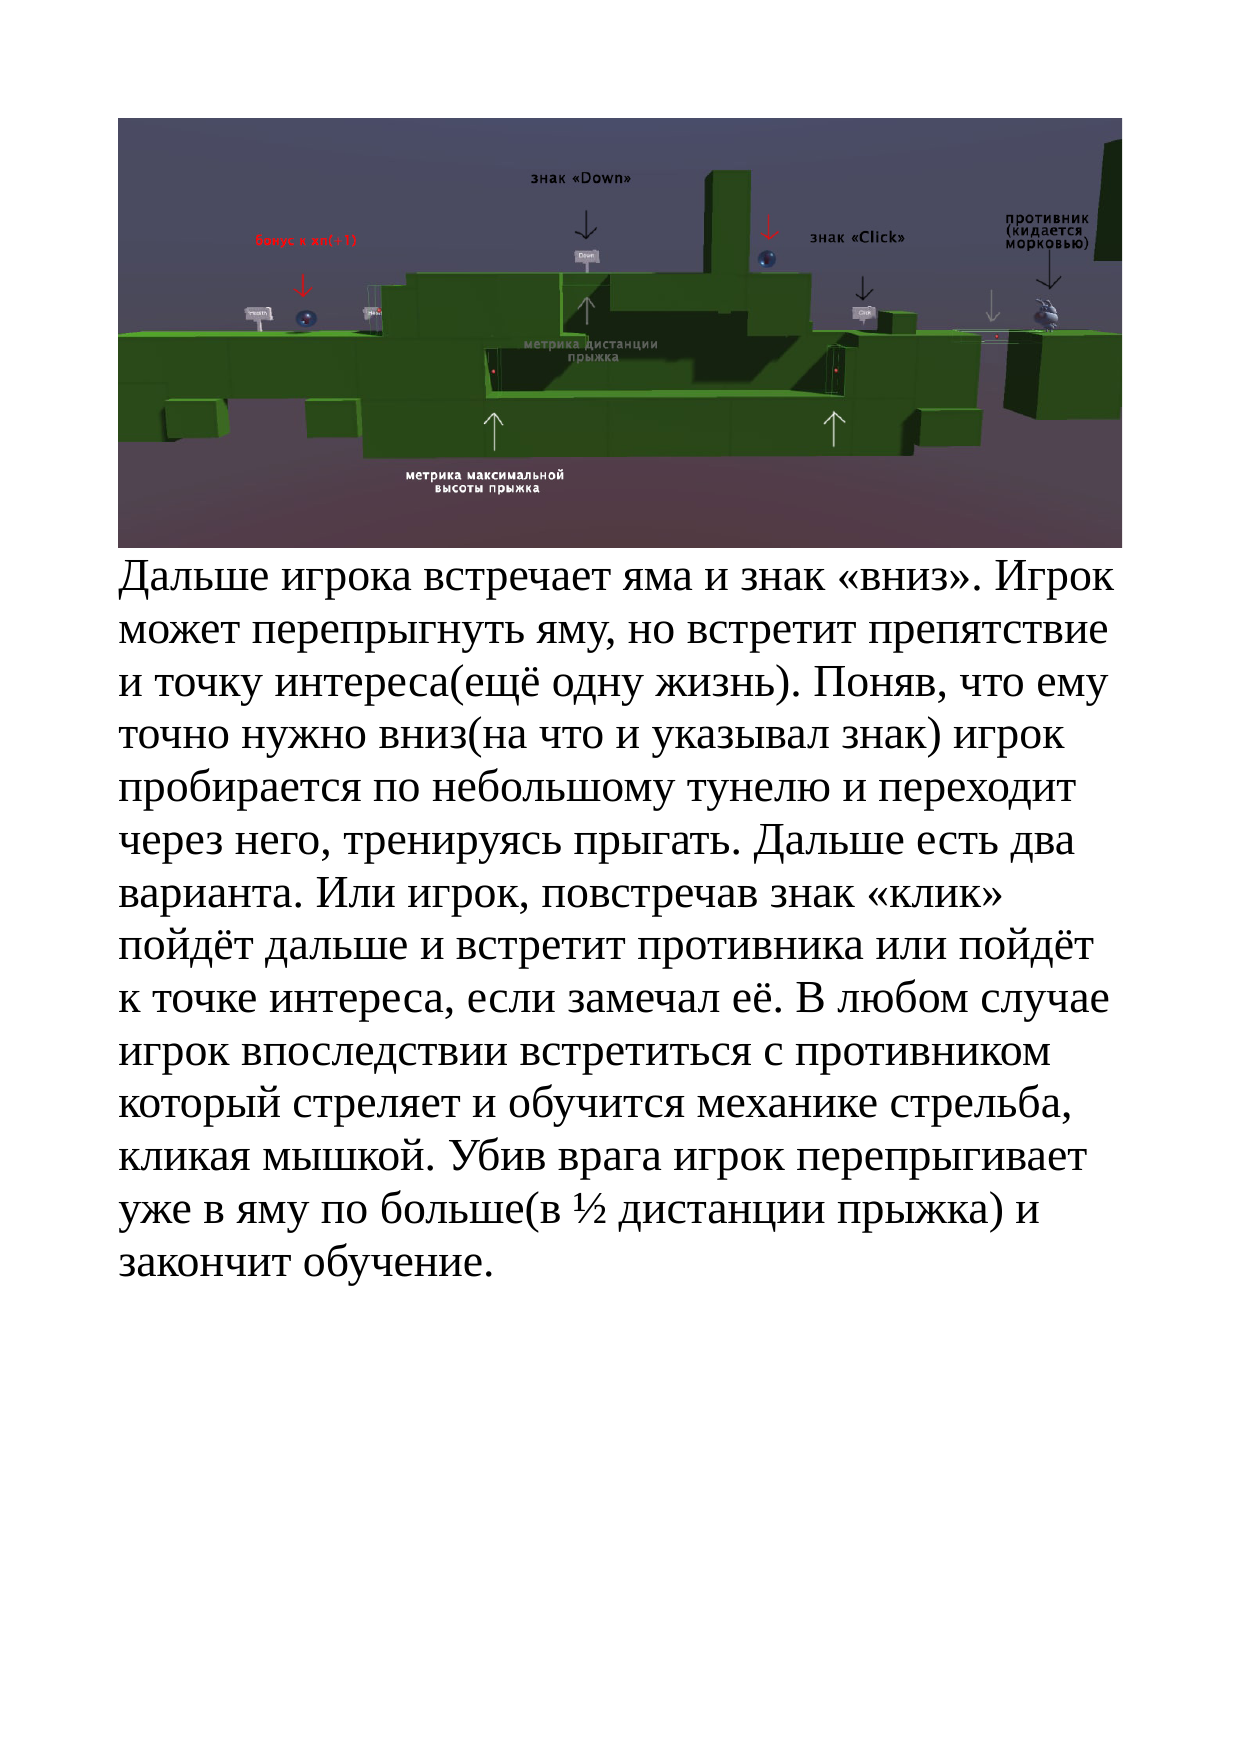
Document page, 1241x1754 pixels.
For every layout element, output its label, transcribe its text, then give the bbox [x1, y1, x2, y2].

text Дальше игрока встречает яма и знак «вниз». Игрок может перепрыгнуть яму, но встретит препятствие и точку интереса(ещё одну жизнь). Поняв, что ему точно нужно вниз(на что и указывал знак) игрок пробирается по небольшому тунелю и переходит через него, тренируясь прыгать. Дальше есть два варианта. Или игрок, повстречав знак «клик» пойдёт дальше и встретит противника или пойдёт к точке интереса, если замечал её. В любом случае игрок впоследствии встретиться с противником который стреляет и обучится механике стрельба, кликая мышкой. Убив врага игрок перепрыгивает уже в яму по больше(в ½ дистанции прыжка) и закончит обучение. [118, 548, 1122, 1286]
picture [118, 118, 1123, 548]
